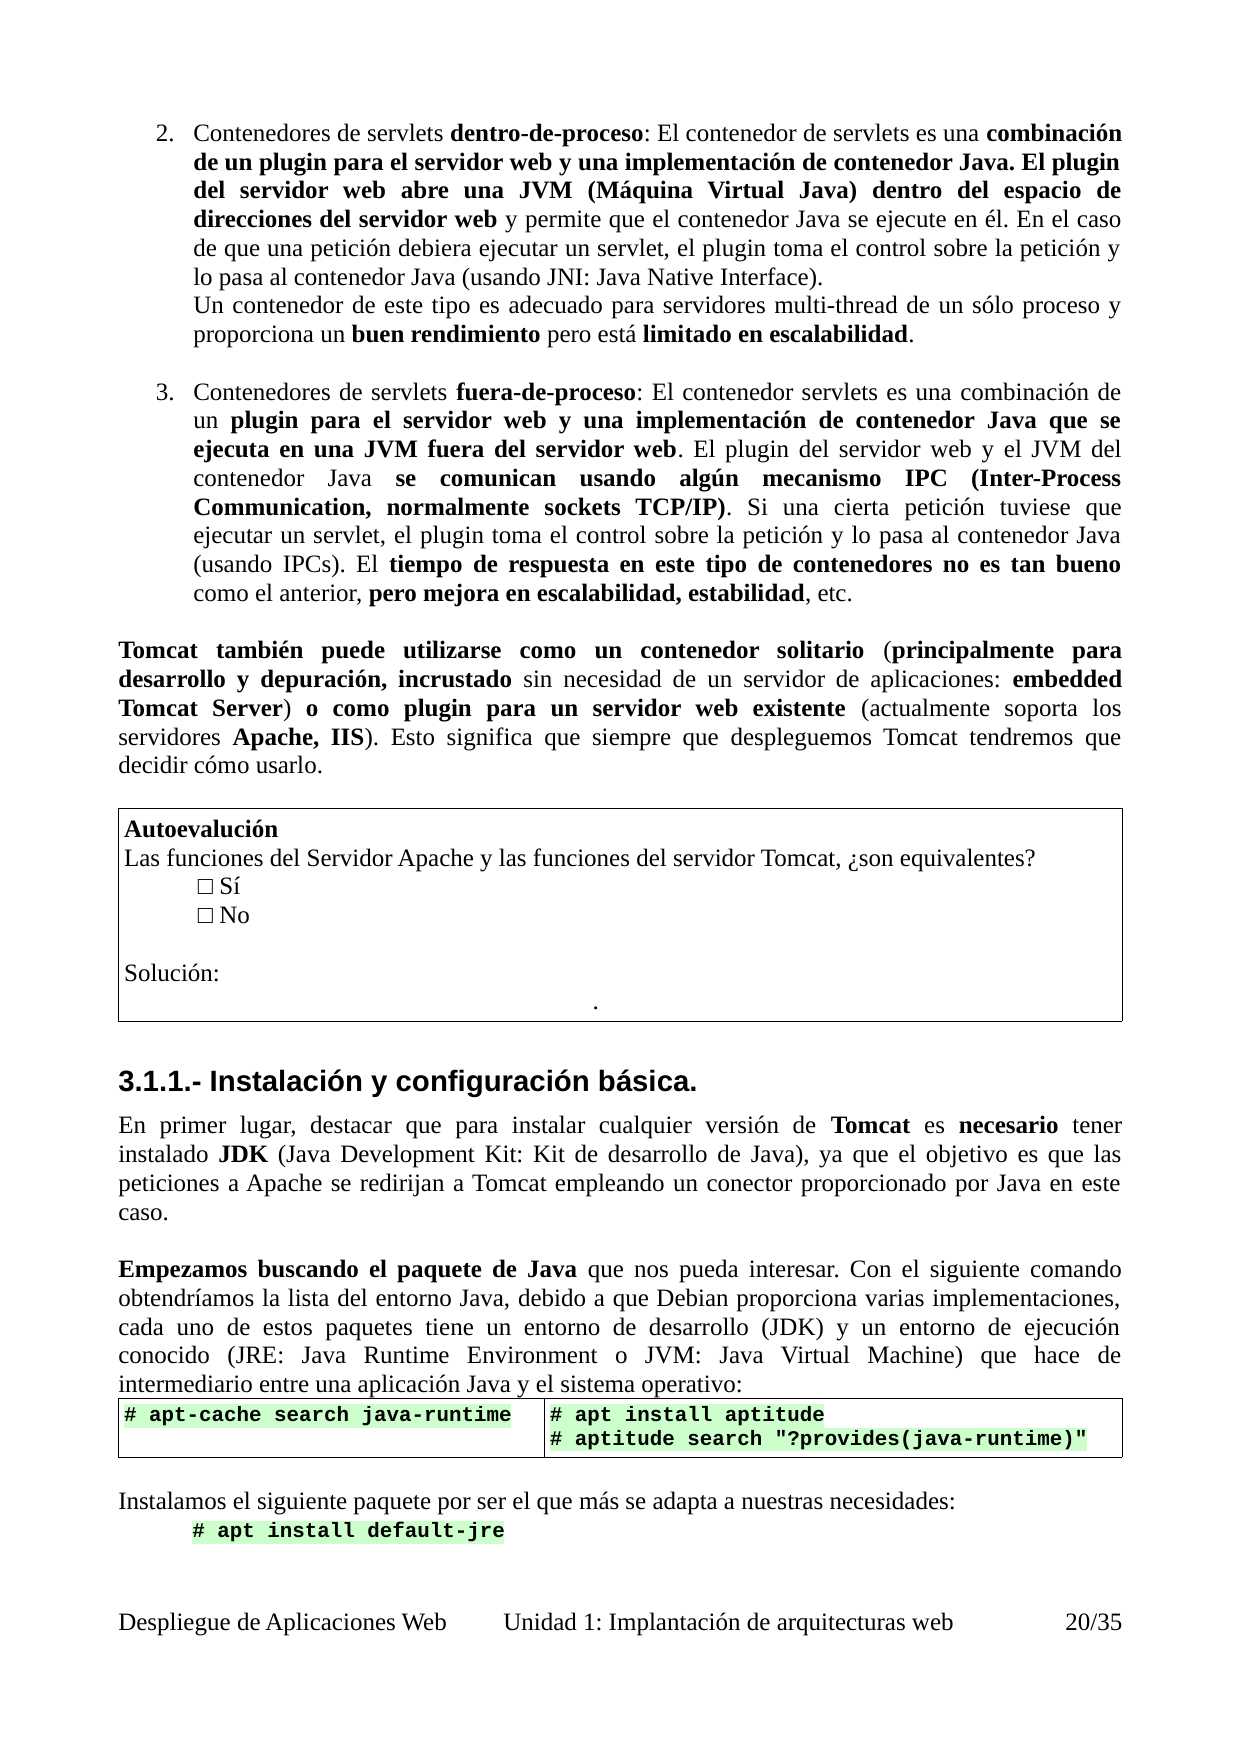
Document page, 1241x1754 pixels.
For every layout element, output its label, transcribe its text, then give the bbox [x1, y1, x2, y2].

text Tomcat también puede utilizarse como un contenedor solitario (principalmente para desarrollo y depuración, incrustado sin necesidad de un servidor de aplicaciones: embedded Tomcat Server) o como plugin para un servidor web existente (actualmente soporta los servidores Apache, IIS). Esto significa que siempre que despleguemos Tomcat tendremos que decidir cómo usarlo. [118, 636, 1122, 779]
list Contenedores de servlets fuera-de-proceso: El contenedor servlets es una combinación de un plugin para el servidor web y una implementación de contenedor Java que se ejecuta en una JVM fuera del servidor web. El plugin del servidor web y el JVM del contenedor Java se comunican usando algún mecanismo IPC (Inter-Process Communication, normalmente sockets TCP/IP). Si una cierta petición tuviese que ejecutar un servlet, el plugin toma el control sobre la petición y lo pasa al contenedor Java (usando IPCs). El tiempo de respuesta en este tipo de contenedores no es tan bueno como el anterior, pero mejora en escalabilidad, estabilidad, etc. [156, 377, 1122, 607]
list Contenedores de servlets dentro-de-proceso: El contenedor de servlets es una combinación de un plugin para el servidor web y una implementación de contenedor Java. El plugin del servidor web abre una JVM (Máquina Virtual Java) dentro del espacio de direcciones del servidor web y permite que el contenedor Java se ejecute en él. En el caso de que una petición debiera ejecutar un servlet, el plugin toma el control sobre la petición y lo pasa al contenedor Java (usando JNI: Java Native Interface). [156, 118, 1122, 291]
text Empezamos buscando el paquete de Java que nos pueda interesar. Con el siguiente comando obtendríamos la lista del entorno Java, debido a que Debian proporciona varias implementaciones, cada uno de estos paquetes tiene un entorno de desarrollo (JDK) y un entorno de ejecución conocido (JRE: Java Runtime Environment o JVM: Java Virtual Machine) que hace de intermediario entre una aplicación Java y el sistema operativo: [118, 1254, 1122, 1398]
list Un contenedor de este tipo es adecuado para servidores multi-thread de un sólo proceso y proporciona un buen rendimiento pero está limitado en escalabilidad. [156, 291, 1122, 348]
table_header # apt install aptitude # aptitude search "?provides(java-runtime)" [545, 1399, 1122, 1457]
text # apt install default-jre [118, 1514, 1122, 1544]
table_header # apt-cache search java-runtime [119, 1399, 544, 1457]
text En primer lugar, destacar que para instalar cualquier versión de Tomcat es necesario tener instalado JDK (Java Development Kit: Kit de desarrollo de Java), ya que el objetivo es que las peticiones a Apache se redirijan a Tomcat empleando un conector proporcionado por Java en este caso. [118, 1111, 1122, 1226]
table_header Autoevalución Las funciones del Servidor Apache y las funciones del servidor Tomcat, ¿son equivalentes? □ Sí □ No Solución: Básicamente, el servidor Apache es únicamente un servidor web, mientras que el servidor Tomcat es un servidor de aplicaciones. [119, 809, 1122, 1021]
subtitle 3.1.1.- Instalación y configuración básica. [118, 1064, 1122, 1098]
text Instalamos el siguiente paquete por ser el que más se adapta a nuestras necesidades: [118, 1486, 1122, 1514]
